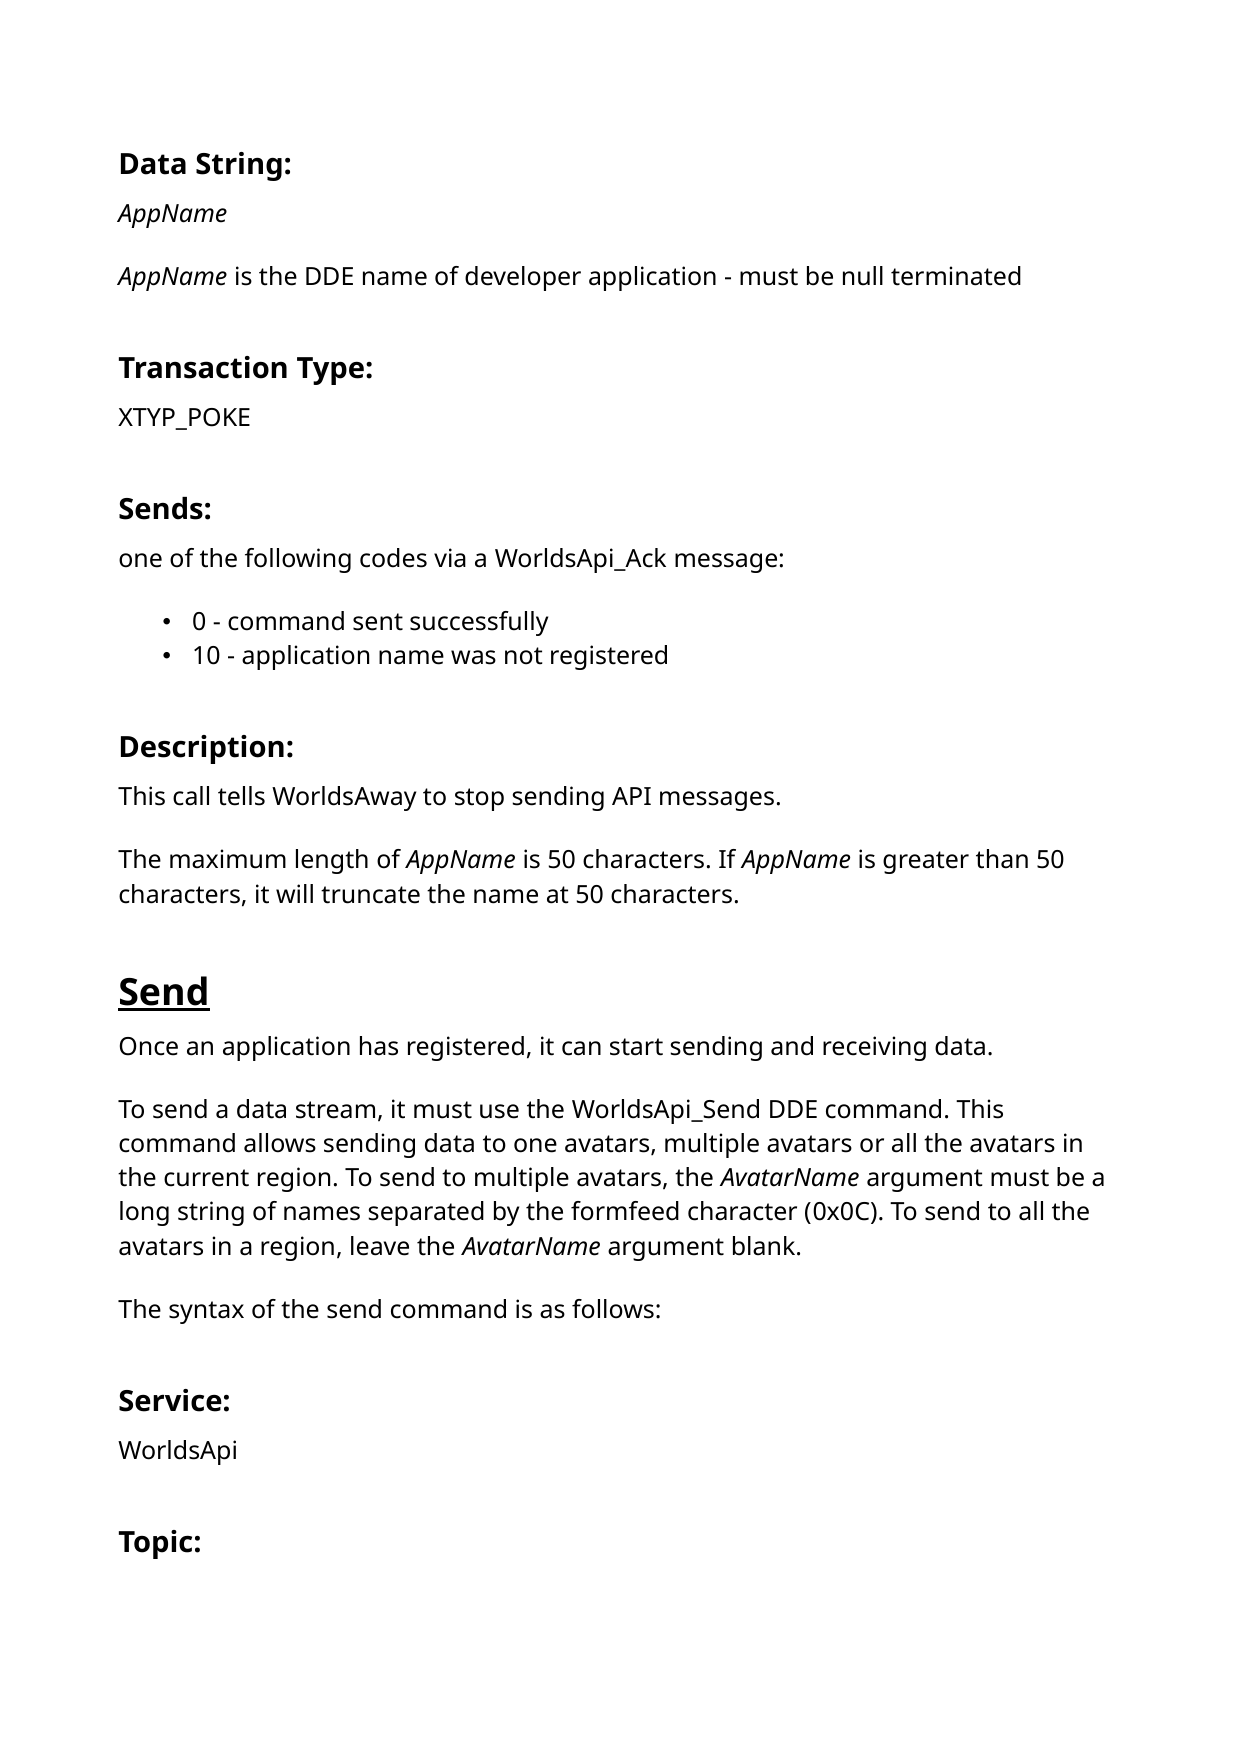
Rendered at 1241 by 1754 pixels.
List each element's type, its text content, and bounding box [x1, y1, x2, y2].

table_header The main communication method to the client will be using Dynamic Data Exchange or DDE. This is the same method that we use to interface with Netscape and Internet Explorer so it has proven track record and is very powerful. Developers will not need a library or header files to use this method. We can add functionality without breaking previously developed applications. Also, DDE is supported by multiple programming languages. Register Each developer application will need a name to identify itself to DDE. For example, Netscape uses "netscape" and Internet Explorer uses "iexplore". WorldsAway will use "WorldsApi" for developers API DDE calls. When a developer application runs, it must register itself to the client by sending it a WorldsApi_Register DDE message with its DDE identifier name. WorldsAway will maintain a list of applications that have registered with it. This list will have a maximum of 25 entries and will not store duplicate names. The list will be purged when WorldsAway exits. Case is also not sensitive, so "Netscape" and "netscape" will be the same application. The syntax of the register command is as follows: Service: WorldsApi Topic: WorldsApi_Register Item: WorldsApi_Register Data String: AppName Where AppName is the DDE name of developer application - must be null terminated Transaction Type: XTYP_POKE Sends: (one of the following codes via a WorldsApi_Ack message) 0 - command sent successfully 8 - too many names already registered 9 - application name already registered Description: This call tells WorldsAway to start sending the application AppName all API messages. The maximum length of AppName is 50 characters. If AppName is greater than 50 characters, it will truncate the name at 50 characters. The maximum number of applications that can be registered at one time is 25. All register requests after that will be denied. Case is not sensitive for AppName. Thus, "Bingo" and "bingo" will be the same application. It is not critical that applications have unique names but it would avoid problems with users running two different applications with the same name at the same time. Unregister When a developer application exits, it must unregister itself from WorldsAway by sending it a WorldsApi_Unregister DDE message with its DDE identifier name. The syntax of the unregister command is as follows: Service: WorldsApi Topic: WorldsApi_Unregister Item: WorldsApi_Unregister Data String: AppName AppName is the DDE name of developer application - must be null terminated Transaction Type: XTYP_POKE Sends: one of the following codes via a WorldsApi_Ack message: 0 - command sent successfully 10 - application name was not registered Description: This call tells WorldsAway to stop sending API messages. The maximum length of AppName is 50 characters. If AppName is greater than 50 characters, it will truncate the name at 50 characters. Send Once an application has registered, it can start sending and receiving data. To send a data stream, it must use the WorldsApi_Send DDE command. This command allows sending data to one avatars, multiple avatars or all the avatars in the current region. To send to multiple avatars, the AvatarName argument must be a long string of names separated by the formfeed character (0x0C). To send to all the avatars in a region, leave the AvatarName argument blank. The syntax of the send command is as follows: Service: WorldsApi Topic: WorldsApi_Send Item: WorldsApi_Send Data String: AppName<FF> AvatarName [<LF>AvatarName [<LF>AvatarName]...]<FF> DataLength<FF>Data Where: <FF> represents a formfeed character (0x0C). Arguments must be separated by <FF> characters <LF> represents a linefeed character (0x0A). Arguments that may be a list must separate list items by <FF> characters. AppName is the DDE name of developer application AvatarName is the name or names of avatars to send to. If AvatarName is blank, then send to all the avatars in the same region as the sender. If more than one name is specified, names must be separated by a linefeed character <LF> (0x0A). DataLength is the length of data stream Data is the data to send - may contain null's or any other special characters Transaction Type: XTYP_POKE Sends: one of the following codes via a WorldsApi_Ack message: 0 - command sent successfully 1 - target avatar is not logged on * 2 - your avatar not allowed to send/receive API messages 3 - target avatar is not allowed to send/receive API messages * 4 - you are in a region that does not allow API messages 5 - target avatar is in a region that doesn't allow API messages * 6 - your avatar is currently busy 7 - target avatar is currently busy * 10 - application name was not registered 14 - one or more arguments are missing 15 - data length <= 0 16 - no data was specified 17 - you have not logged in yet Note: Result codes marked by asterisk (*) are only returned if a single target avatar was specified in the Send request. If multiple avatars or the entire region are specified, result 0 will be returned, even if results codes 1, 3, 5 or 7 apply to any or all of the target avatars individually. Secondary Actions: Sends a WorldsApi_Receive DDE message to the target if successful. Description: This call sends a data stream to the specified avatar or avatars, or to everyone in the region is no avatar is specified. The maximum length of AppName is 50 characters. If AppName is greater than 50 characters, it will truncate the name at 50 characters. The maximum length of AvatarName is 255 characters. If AvatarName is greater than 255 characters, it will truncate the name(s) at 255 characters. If more than one avatar name is specified in AvatarName, each name must be separated by the linefeed character which is 10 in decimal and 0x0A in hex. There must be no blanks before or after the linefeed characters unless they are part of the avatar name. The maximum amount of data that can be sent is decimal 4000 bytes. If DataLength is greater than 4000, it will truncate the data at 4000 bytes. The arguments in the argument string must be separated by formfeed characters which is 12 in decimal and 0x0c in hex. There must be no blanks before or after the formfeed characters unless they are part of the argument. Note that if AvatarName contains multiple avatars, result codes 1, 3, 5 and 7 will not be returned even if all the avatars meet the description of the error. Thus the command will always return 0 for multiple avatars unless errors 2, 4, 6, 10, 14, 15, 16 or 17 occur. To get codes 1, 3, 5 and 7, a developer application should send separate commands to each avatar. ACK (acknowledge) When an application makes any WorldsApi command except for the WorldsApi_GetAllTextcommand, an acknowledge command is sent back to the application via a WorldsApi_Ack message. This message contains the status of the command. The syntax of the acknowledge message is as follows: Service: WorldsApi Topic: WorldsApi_Ack Item: WorldsApi_Ack Data String: Result Where: Result is one of the following result codes 0 - command sent successfully 1 - target avatar is not logged on 2 - your avatar not allowed to send/receive API messages 3 - target avatar is not allowed to send/receive API messages 4 - you are in a region that does not allow API messages 5 - target avatar is in a region that doesn't allow API messages 6 - your avatar is currently busy 7 - target avatar is currently busy 8 - too many names already registered 9 - application name already registered 10 - application name was not registered 11 - no text was specified 12 - mode was ESP but no avatar name was specified 13 - mode was speak or think but your avatar is a ghost 14 - one or more arguments are missing 15 - data length <= 0 16 - no data was specified 17 - you have not logged in yet Transaction Type: XTYP_POKE Description: This message is sent from WorldsAway to the developer application when it receives any WorldsApi command except for the WorldsApi_GetAllText command. A developer application should wait for this message after it sends a WorldsApi command to make sure it was sent successfully but it is not mandatory. In order for an developer application to receive an ACK message, it must send the AppNameparameter correctly for all commands. Otherwise, WorldsAway will not know which application to send the result codes to. Receive When a message is sent using the WorldsApi_Send command, the avatar that the message was directed to receives a WorldsApi_Receive. The message is sent to the developer application specified by the sender's AppName only if the developer application has registered with the receiving client. The syntax of the receive message is as follows: Service: WorldsApi Topic: WorldsApi_Receive Item: WorldsApi_Receive Data String: AvatarName<FF> DataLength<FF> Data Where: <FF> represents a formfeed character (0x0C). Arguments must be separated by <FF> characters AvatarName is the name of avatar that sent the data DataLength is the length of data stream Data is the data sent Transaction Type: XTYP_POKE Description: This is the message that WorldsAway sends when it receives a message from a WorldsApi_Sendmessage. Developer applications must be set up to listen for this message and process it when it arrives. The maximum length of AvatarName is 31 characters. The maximum length DataLength is 4000 bytes. The arguments in the argument string will be separated by the formfeed character which is 12 in decimal and 0x0c in hex. There will be no blanks before or after the formfeed characters unless they are part of the argument. Communicate The WorldsApi_Communicate command allows an application to send a speech, thought or ESP message. It has the exact same effect as an avatar in speech, thought or ESP mode typing in a string and pressing enter. The syntax of the communicate command is as follows: Service: WorldsApi Topic: WorldsApi_Communicate Item: WorldsApi_Communicate Data String: AppName<FF> Mode<FF> AvatarName<FF> Text Where: <FF> represents a formfeed character (0x0C). Arguments must be separated by <FF> characters AppName - DDE name of developer application Mode is the communication type for the message. Must be one of: 0 - speak (default) 1 - think 2 - ESP AvatarName is the name of avatar to send data to if type is ESP; else it is ignored - only one name allowed Text is the text to send. Transaction Type: XTYP_POKE Sends: one of the following codes via a WorldsApi_Ack message: 0 - command sent successfully 6 - your avatar is currently busy 10 - application name was not registered 11 - no text was specified 12 - mode was ESP but no avatar name was specified 13 - mode was speak or think but your avatar is a ghost 14 - one or more arguments are missing 17 - you have not logged in yet Description: This call sends the specified Text as a speak or think message depending on if the client is currently in speak or think mode. The maximum length of AvatarName is 31 characters. If AvatarName is greater than 31 characters, it will truncate the name at 31 characters. The maximum length of Text is 255 characters. If Text is greater than 255 characters, it will be truncated at 255 characters. The arguments in the argument string must be separated by formfeed characters which is 12 in decimal and 0x0c in hex. There must be no blanks before or after the formfeed characters unless they are part of the argument. If no mode is specified, it will default to 0 (speech). GetAllText The WorldsApi_GetAllText command allows an application to retrieve the entire contents of the speech window. Only the text that is currently visible in the window and text visible via the scrollbar will be retrievable. Note that this is the only command that uses the XTYP_REQUEST transaction type which also means that the AppName must be sent as an item string. If the command fails, it will return an empty string. The syntax of the get all text command is as follows: Service: WorldsApi Topic: WorldsApi_GetAllText Item: AppName AppName is the DDE name of developer application - must be null terminated Transaction Type: XTYP_REQUEST Returns: Text from speech window (via a HDDEDATA structure). Sends: one of the following codes via a WorldsApi_Ack message: 0 - command sent successfully 10 - application name was not registered. 17 - you have not logged in yet Description: This call retrieves the entire contents of the speech window. The return text will be null terminated so a string length function such as strlen can be used to retrieve the length. [118, 118, 1118, 1573]
